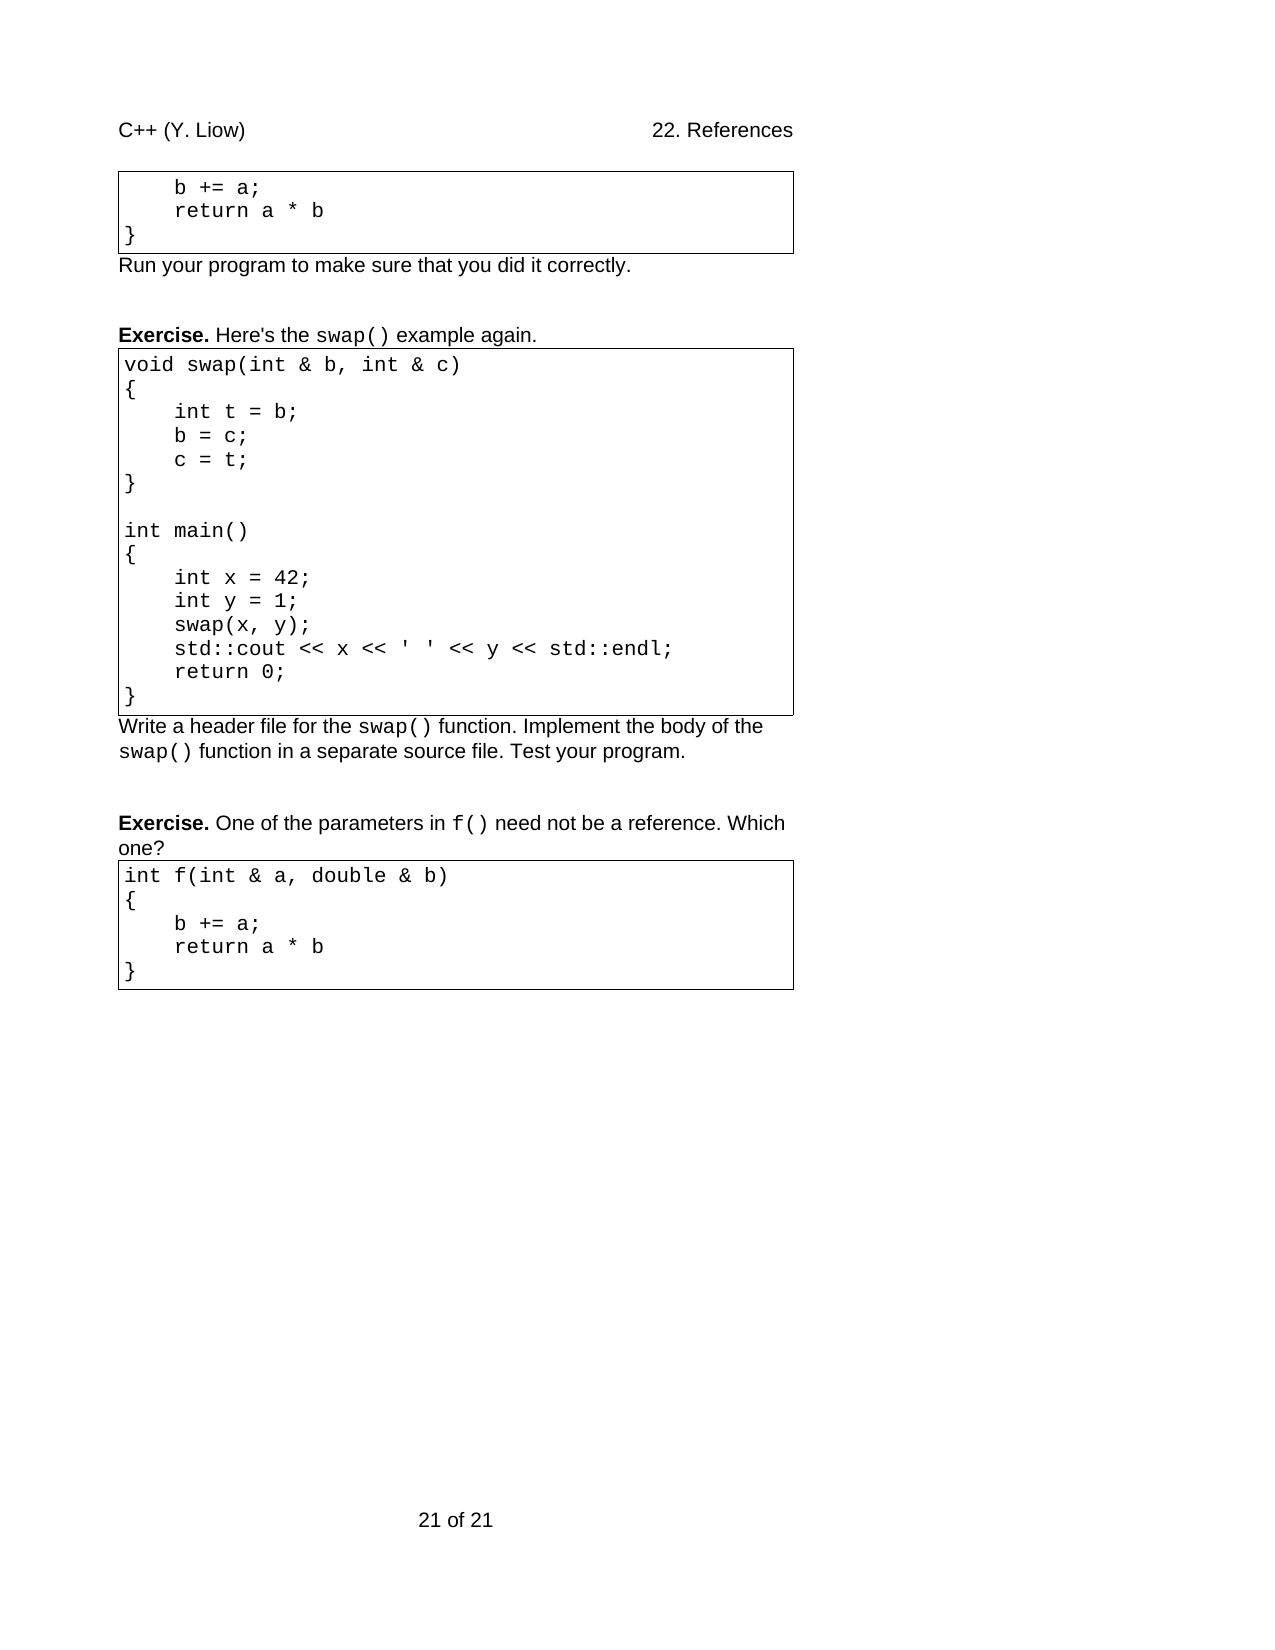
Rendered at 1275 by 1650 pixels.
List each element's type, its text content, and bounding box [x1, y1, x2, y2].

table_header b += a; return a * b } [119, 172, 793, 253]
text Exercise. One of the parameters in f() need not be a reference. Which one? [118, 811, 793, 859]
text Run your program to make sure that you did it correctly. [118, 254, 793, 277]
text Write a header file for the swap() function. Implement the body of the swap() function in a separate source file. Test your program. [118, 716, 793, 765]
text Exercise. Here's the swap() example again. [118, 323, 793, 348]
table_header int f(int & a, double & b) { b += a; return a * b } [119, 861, 793, 989]
table_header void swap(int & b, int & c) { int t = b; b = c; c = t; } int main() { int x = 42; int y = 1; swap(x, y); std::cout << x << ' ' << y << std::endl; return 0; } [119, 349, 793, 714]
